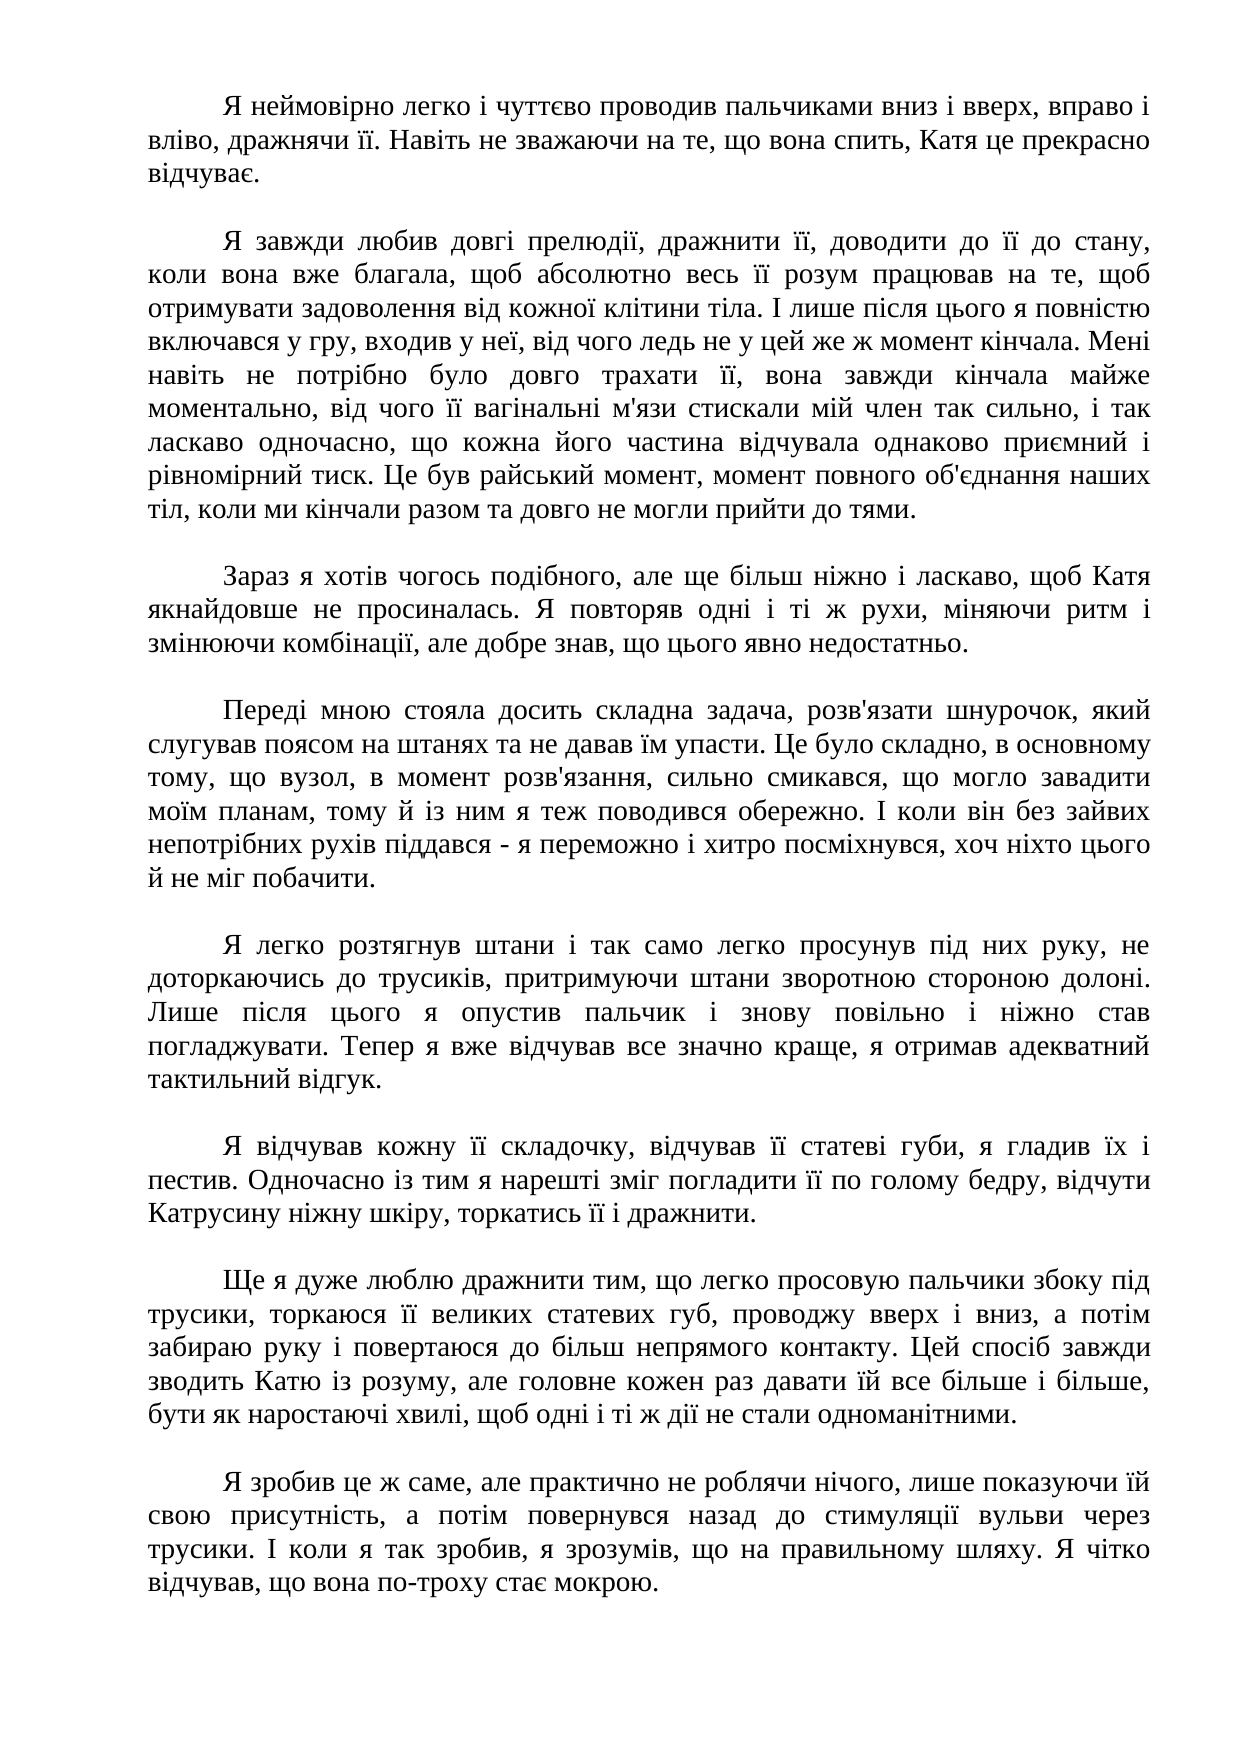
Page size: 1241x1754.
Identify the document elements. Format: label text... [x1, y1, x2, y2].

text Я завжди любив довгі прелюдії, дражнити її, доводити до її до стану, коли вона вже благала, щоб абсолютно весь її розум працював на те, щоб отримувати задоволення від кожної клітини тіла. І лише після цього я повністю включався у гру, входив у неї, від чого ледь не у цей же ж момент кінчала. Мені навіть не потрібно було довго трахати її, вона завжди кінчала майже моментально, від чого її вагінальні м'язи стискали мій член так сильно, і так ласкаво одночасно, що кожна його частина відчувала однаково приємний і рівномірний тиск. Це був райський момент, момент повного об'єднання наших тіл, коли ми кінчали разом та довго не могли прийти до тями. [148, 223, 1152, 524]
text Я неймовірно легко і чуттєво проводив пальчиками вниз і вверх, вправо і вліво, дражнячи її. Навіть не зважаючи на те, що вона спить, Катя це прекрасно відчуває. [148, 88, 1152, 189]
text Я легко розтягнув штани і так само легко просунув під них руку, не доторкаючись до трусиків, притримуючи штани зворотною стороною долоні. Лише після цього я опустив пальчик і знову повільно і ніжно став погладжувати. Тепер я вже відчував все значно краще, я отримав адекватний тактильний відгук. [148, 927, 1152, 1095]
text Я відчував кожну її складочку, відчував її статеві губи, я гладив їх і пестив. Одночасно із тим я нарешті зміг погладити її по голому бедру, відчути Катрусину ніжну шкіру, торкатись її і дражнити. [148, 1128, 1152, 1229]
text Зараз я хотів чогось подібного, але ще більш ніжно і ласкаво, щоб Катя якнайдовше не просиналась. Я повторяв одні і ті ж рухи, міняючи ритм і змінюючи комбінації, але добре знав, що цього явно недостатньо. [148, 558, 1152, 659]
text Ще я дуже люблю дражнити тим, що легко просовую пальчики збоку під трусики, торкаюся її великих статевих губ, проводжу вверх і вниз, а потім забираю руку і повертаюся до більш непрямого контакту. Цей спосіб завжди зводить Катю із розуму, але головне кожен раз давати їй все більше і більше, бути як наростаючі хвилі, щоб одні і ті ж дії не стали одноманітними. [148, 1262, 1152, 1430]
text Переді мною стояла досить складна задача, розв'язати шнурочок, який слугував поясом на штанях та не давав їм упасти. Це було складно, в основному тому, що вузол, в момент розв'язання, сильно смикався, що могло завадити моїм планам, тому й із ним я теж поводився обережно. І коли він без зайвих непотрібних рухів піддався - я переможно і хитро посміхнувся, хоч ніхто цього й не міг побачити. [148, 692, 1152, 893]
text Я зробив це ж саме, але практично не роблячи нічого, лише показуючи їй свою присутність, а потім повернувся назад до стимуляції вульви через трусики. І коли я так зробив, я зрозумів, що на правильному шляху. Я чітко відчував, що вона по-троху стає мокрою. [148, 1464, 1152, 1598]
